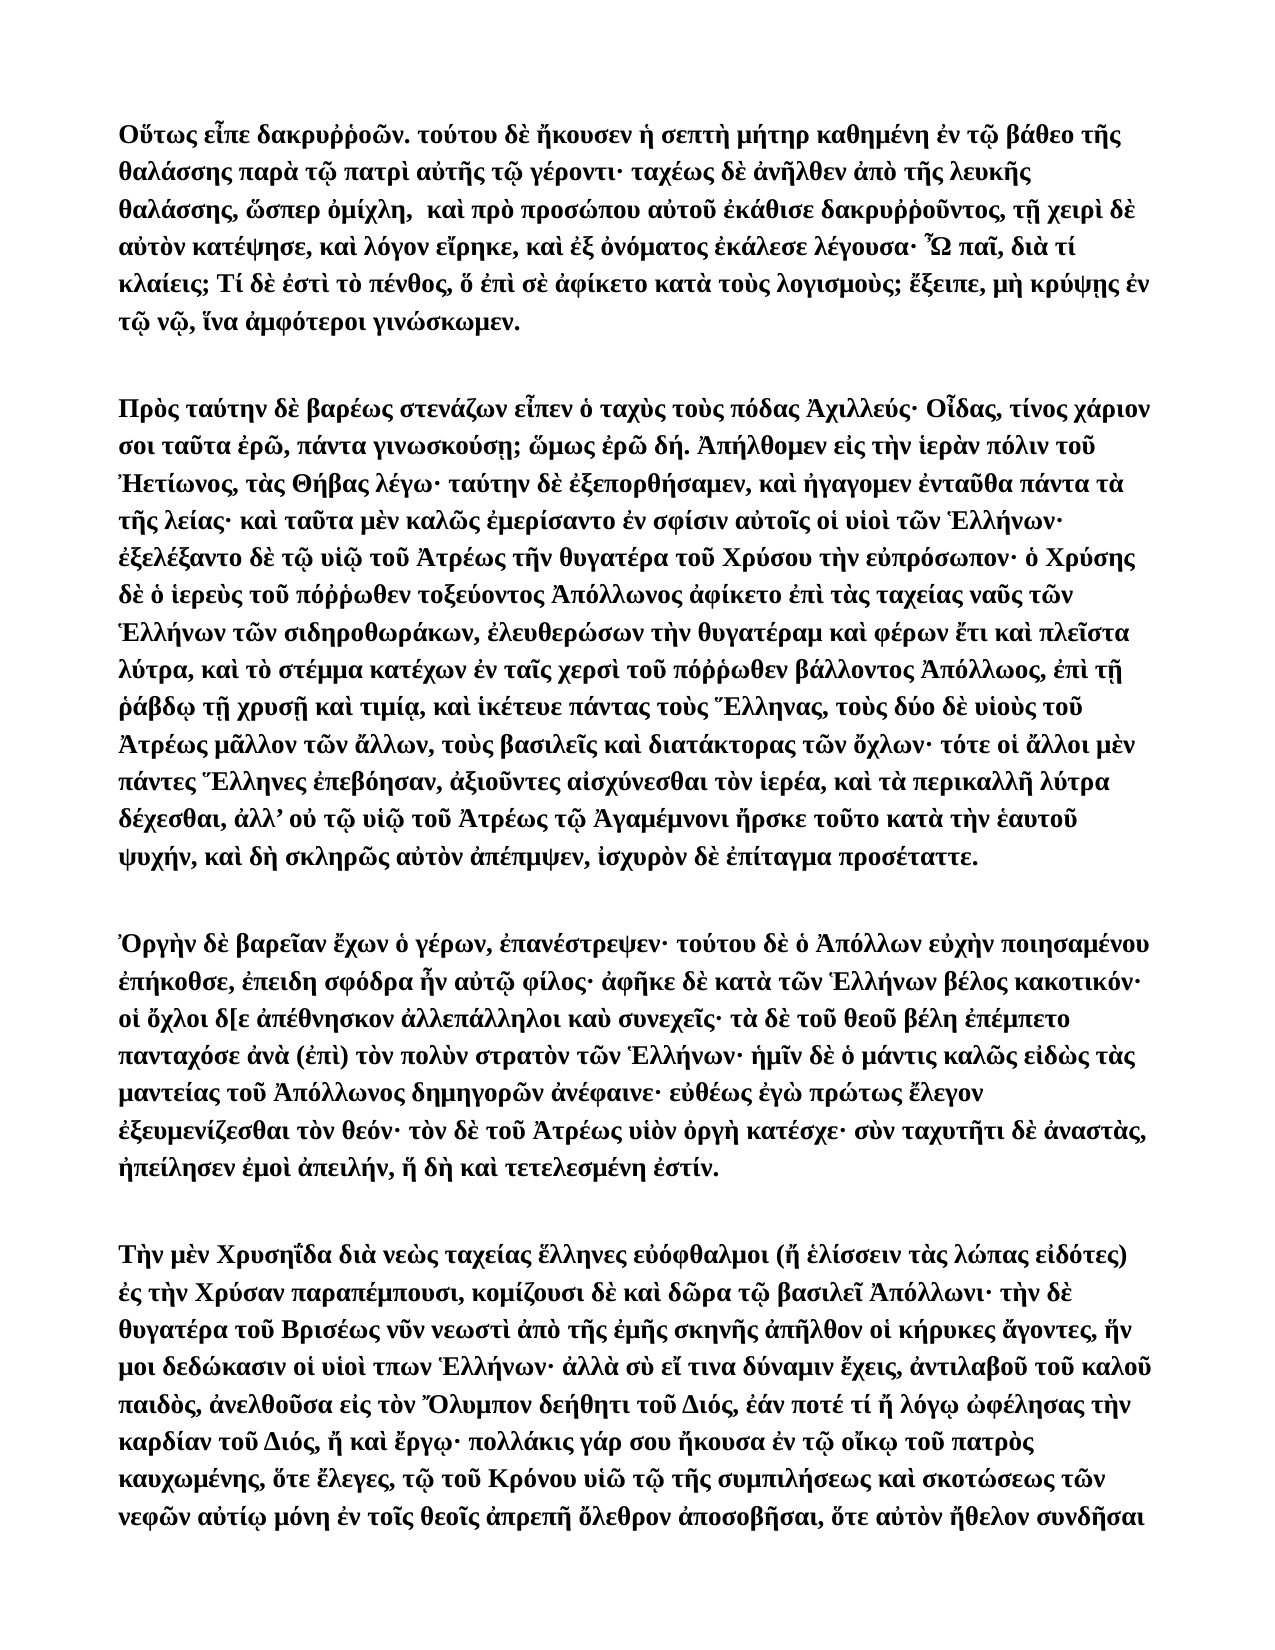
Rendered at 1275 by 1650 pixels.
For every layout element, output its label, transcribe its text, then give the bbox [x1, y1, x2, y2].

text Πρὸς ταύτην δὲ βαρέως στενάζων εἶπεν ὁ ταχὺς τοὺς πόδας Ἀχιλλεύς· Οἶδας, τίνος χάριον σοι ταῦτα ἐρῶ, πάντα γινωσκούσῃ; ὥμως ἐρῶ δή. Ἀπήλθομεν εἰς τὴν ἱερὰν πόλιν τοῦ Ἠετίωνος, τὰς Θήβας λέγω· ταύτην δὲ ἐξεπορθήσαμεν, καὶ ἠγαγομεν ἐνταῦθα πάντα τὰ τῆς λείας· καὶ ταῦτα μὲν καλῶς ἐμερίσαντο ἐν σφίσιν αὐτοῖς οἱ υἱοὶ τῶν Ἑλλήνων· ἐξελέξαντο δὲ τῷ υἱῷ τοῦ Ἀτρέως τῆν θυγατέρα τοῦ Χρύσου τὴν εὐπρόσωπον· ὁ Χρύσης δὲ ὁ ἱερεὺς τοῦ πόῤῥωθεν τοξεύοντος Ἀπόλλωνος ἀφίκετο ἐπὶ τὰς ταχείας ναῦς τῶν Ἑλλήνων τῶν σιδηροθωράκων, ἐλευθερώσων τὴν θυγατέραμ καὶ φέρων ἔτι καὶ πλεῖστα λύτρα, καὶ τὸ στέμμα κατέχων ἐν ταῖς χερσὶ τοῦ πόῤῥωθεν βάλλοντος Ἀπόλλωος, ἐπὶ τῇ ῥάβδῳ τῇ χρυσῇ καὶ τιμίᾳ, καὶ ἱκέτευε πάντας τοὺς Ἕλληνας, τοὺς δύο δὲ υἱοὺς τοῦ Ἀτρέως μᾶλλον τῶν ἄλλων, τοὺς βασιλεῖς καὶ διατάκτορας τῶν ὄχλων· τότε οἱ ἄλλοι μὲν πάντες Ἕλληνες ἐπεβόησαν, ἀξιοῦντες αἰσχύνεσθαι τὸν ἱερέα, καὶ τὰ περικαλλῆ λύτρα δέχεσθαι, ἀλλ’ οὐ τῷ υἱῷ τοῦ Ἀτρέως τῷ Ἀγαμέμνονι ἤρσκε τοῦτο κατὰ τὴν ἑαυτοῦ ψυχήν, καὶ δὴ σκληρῶς αὐτὸν ἀπέπμψεν, ἰσχυρὸν δὲ ἐπίταγμα προσέταττε. [118, 392, 1157, 871]
text Τὴν μὲν Χρυσηΐδα διὰ νεὼς ταχείας ἕλληνες εὐόφθαλμοι (ἤ ἑλίσσειν τὰς λώπας εἰδότες) ἐς τὴν Χρύσαν παραπέμπουσι, κομίζουσι δὲ καὶ δῶρα τῷ βασιλεῖ Ἀπόλλωνι· τὴν δὲ θυγατέρα τοῦ Βρισέως νῦν νεωστὶ ἀπὸ τῆς ἐμῆς σκηνῆς ἀπῆλθον οἱ κήρυκες ἄγοντες, ἥν μοι δεδώκασιν οἱ υἱοὶ τπων Ἑλλήνων· ἀλλὰ σὺ εἴ τινα δύναμιν ἔχεις, ἀντιλαβοῦ τοῦ καλοῦ παιδὸς, ἀνελθοῦσα εἰς τὸν Ὄλυμπον δεήθητι τοῦ Διός, ἐάν ποτέ τί ἤ λόγῳ ὠφέλησας τὴν καρδίαν τοῦ Διός, ἤ καὶ ἔργῳ· πολλάκις γάρ σου ἤκουσα ἐν τῷ οἴκῳ τοῦ πατρὸς καυχωμένης, ὅτε ἔλεγες, τῷ τοῦ Κρόνου υἱῶ τῷ τῆς συμπιλήσεως καὶ σκοτώσεως τῶν νεφῶν αὐτίῳ μόνη ἐν τοῖς θεοῖς ἀπρεπῆ ὄλεθρον ἀποσοβῆσαι, ὅτε αὐτὸν ἤθελον συνδῆσαι [118, 1239, 1157, 1531]
text Ὀργὴν δὲ βαρεῖαν ἔχων ὁ γέρων, ἐπανέστρεψεν· τούτου δὲ ὁ Ἀπόλλων εὐχὴν ποιησαμένου ἐπήκοθσε, ἐπειδη σφόδρα ἦν αὐτῷ φίλος· ἀφῆκε δὲ κατὰ τῶν Ἑλλήνων βέλος κακοτικόν· οἱ ὄχλοι δ[ε ἀπέθνησκον ἀλλεπάλληλοι καὺ συνεχεῖς· τὰ δὲ τοῦ θεοῦ βέλη ἐπέμπετο πανταχόσε ἀνὰ (ἐπὶ) τὸν πολὺν στρατὸν τῶν Ἑλλήνων· ἡμῖν δὲ ὁ μάντις καλῶς εἰδὼς τὰς μαντείας τοῦ Ἀπόλλωνος δημηγορῶν ἀνέφαινε· εὐθέως ἐγὼ πρώτως ἔλεγον ἐξευμενίζεσθαι τὸν θεόν· τὸν δὲ τοῦ Ἀτρέως υἱὸν ὀργὴ κατέσχε· σὺν ταχυτῆτι δὲ ἀναστὰς, ἠπείλησεν ἐμοὶ ἀπειλήν, ἥ δὴ καὶ τετελεσμένη ἐστίν. [118, 927, 1157, 1182]
text Οὕτως εἶπε δακρυῤῥοῶν. τούτου δὲ ἤκουσεν ἡ σεπτὴ μήτηρ καθημένη ἐν τῷ βάθεο τῆς θαλάσσης παρὰ τῷ πατρὶ αὐτῆς τῷ γέροντι· ταχέως δὲ ἀνῆλθεν ἀπὸ τῆς λευκῆς θαλάσσης, ὥσπερ ὀμίχλη, καὶ πρὸ προσώπου αὐτοῦ ἐκάθισε δακρυῤῥοῦντος, τῇ χειρὶ δὲ αὐτὸν κατέψησε, καὶ λόγον εἴρηκε, καὶ ἐξ ὀνόματος ἐκάλεσε λέγουσα· Ὦ παῖ, διὰ τί κλαίεις; Τί δὲ ἐστὶ τὸ πένθος, ὅ ἐπὶ σὲ ἀφίκετο κατὰ τοὺς λογισμοὺς; ἔξειπε, μὴ κρύψῃς ἐν τῷ νῷ, ἵνα ἀμφότεροι γινώσκωμεν. [118, 118, 1157, 336]
